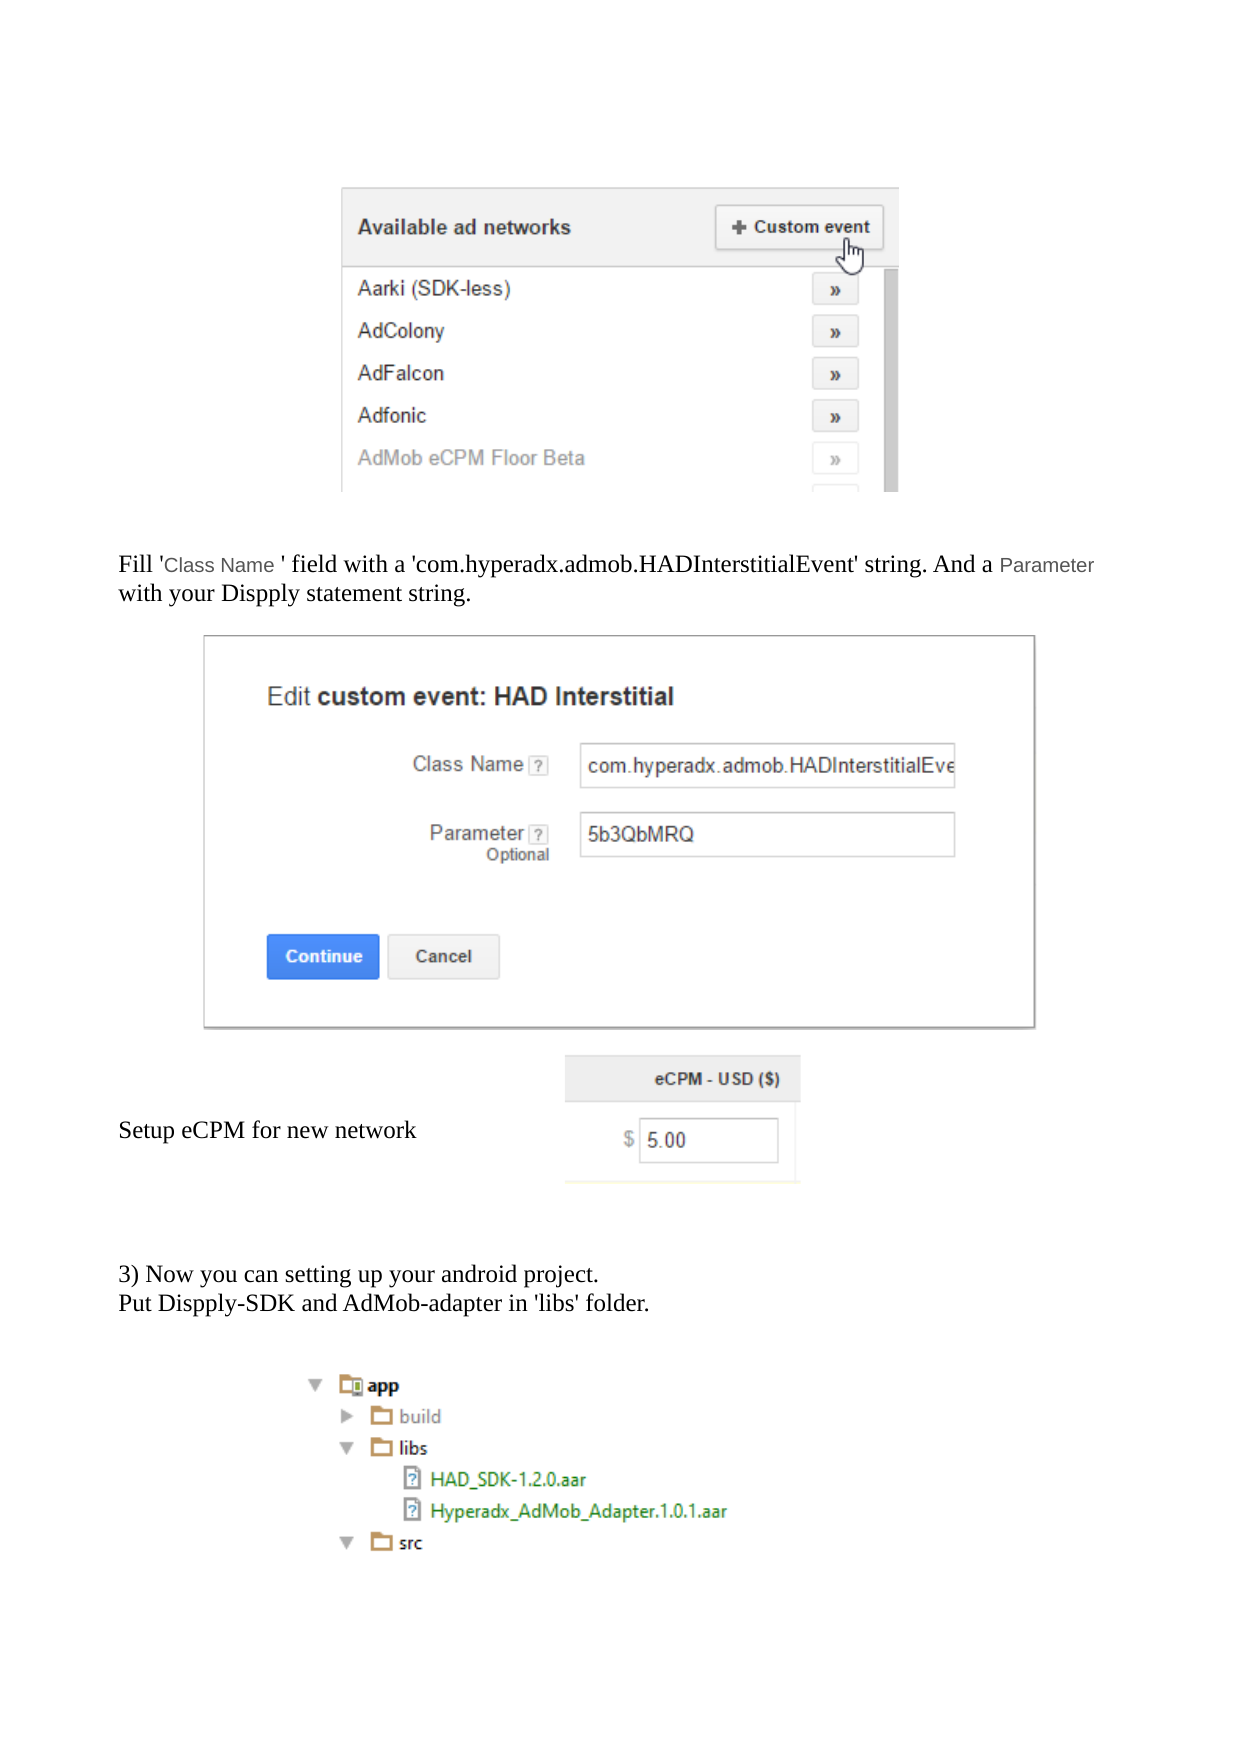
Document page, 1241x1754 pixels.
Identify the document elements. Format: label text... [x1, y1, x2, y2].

picture [203, 635, 1037, 1030]
picture [341, 175, 899, 492]
picture [564, 1035, 801, 1184]
text 3) Now you can setting up your android project. [118, 1259, 1122, 1288]
picture [288, 1373, 795, 1559]
text [801, 1116, 1122, 1144]
text Fill 'Class Name ' field with a 'com.hyperadx.admob.HADInterstitialEvent' string. And a Parameter with your Dispply statement string. [118, 549, 1122, 607]
text Put Dispply-SDK and AdMob-adapter in 'libs' folder. [118, 1288, 1122, 1317]
text Setup eCPM for new network [118, 1116, 564, 1144]
